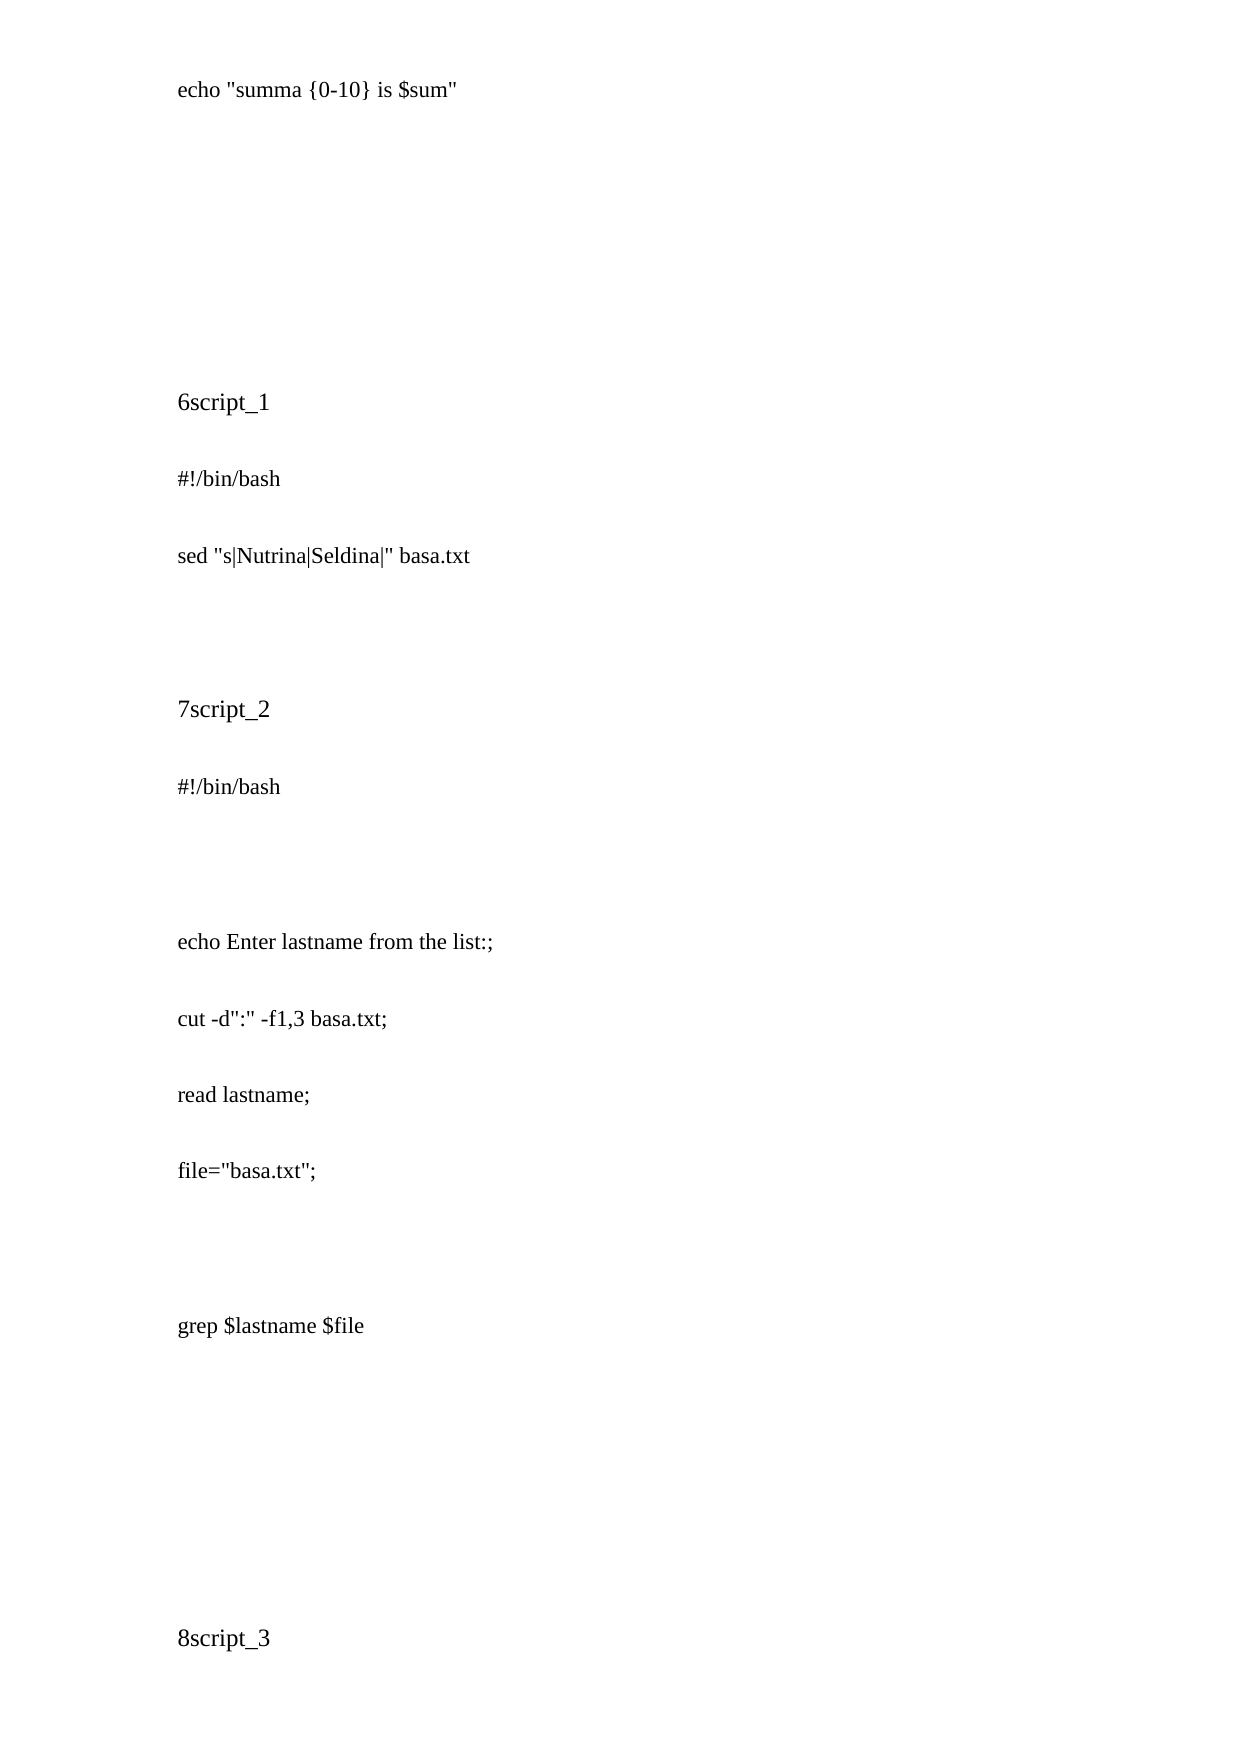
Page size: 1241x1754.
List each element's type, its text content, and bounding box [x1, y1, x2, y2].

text file="basa.txt"; [177, 1157, 1181, 1184]
text grep $lastname $file [177, 1313, 1181, 1339]
list script_3 [177, 1623, 1181, 1652]
text read lastname; [177, 1081, 1181, 1107]
list script_2 [177, 694, 1181, 723]
text echo "summa {0-10} is $sum" [177, 77, 1181, 103]
text #!/bin/bash [177, 466, 1181, 492]
text #!/bin/bash [177, 773, 1181, 800]
text sed "s|Nutrina|Seldina|" basa.txt [177, 542, 1181, 568]
list script_1 [177, 387, 1181, 416]
text cut -d":" -f1,3 basa.txt; [177, 1005, 1181, 1031]
text echo Enter lastname from the list:; [177, 928, 1181, 955]
